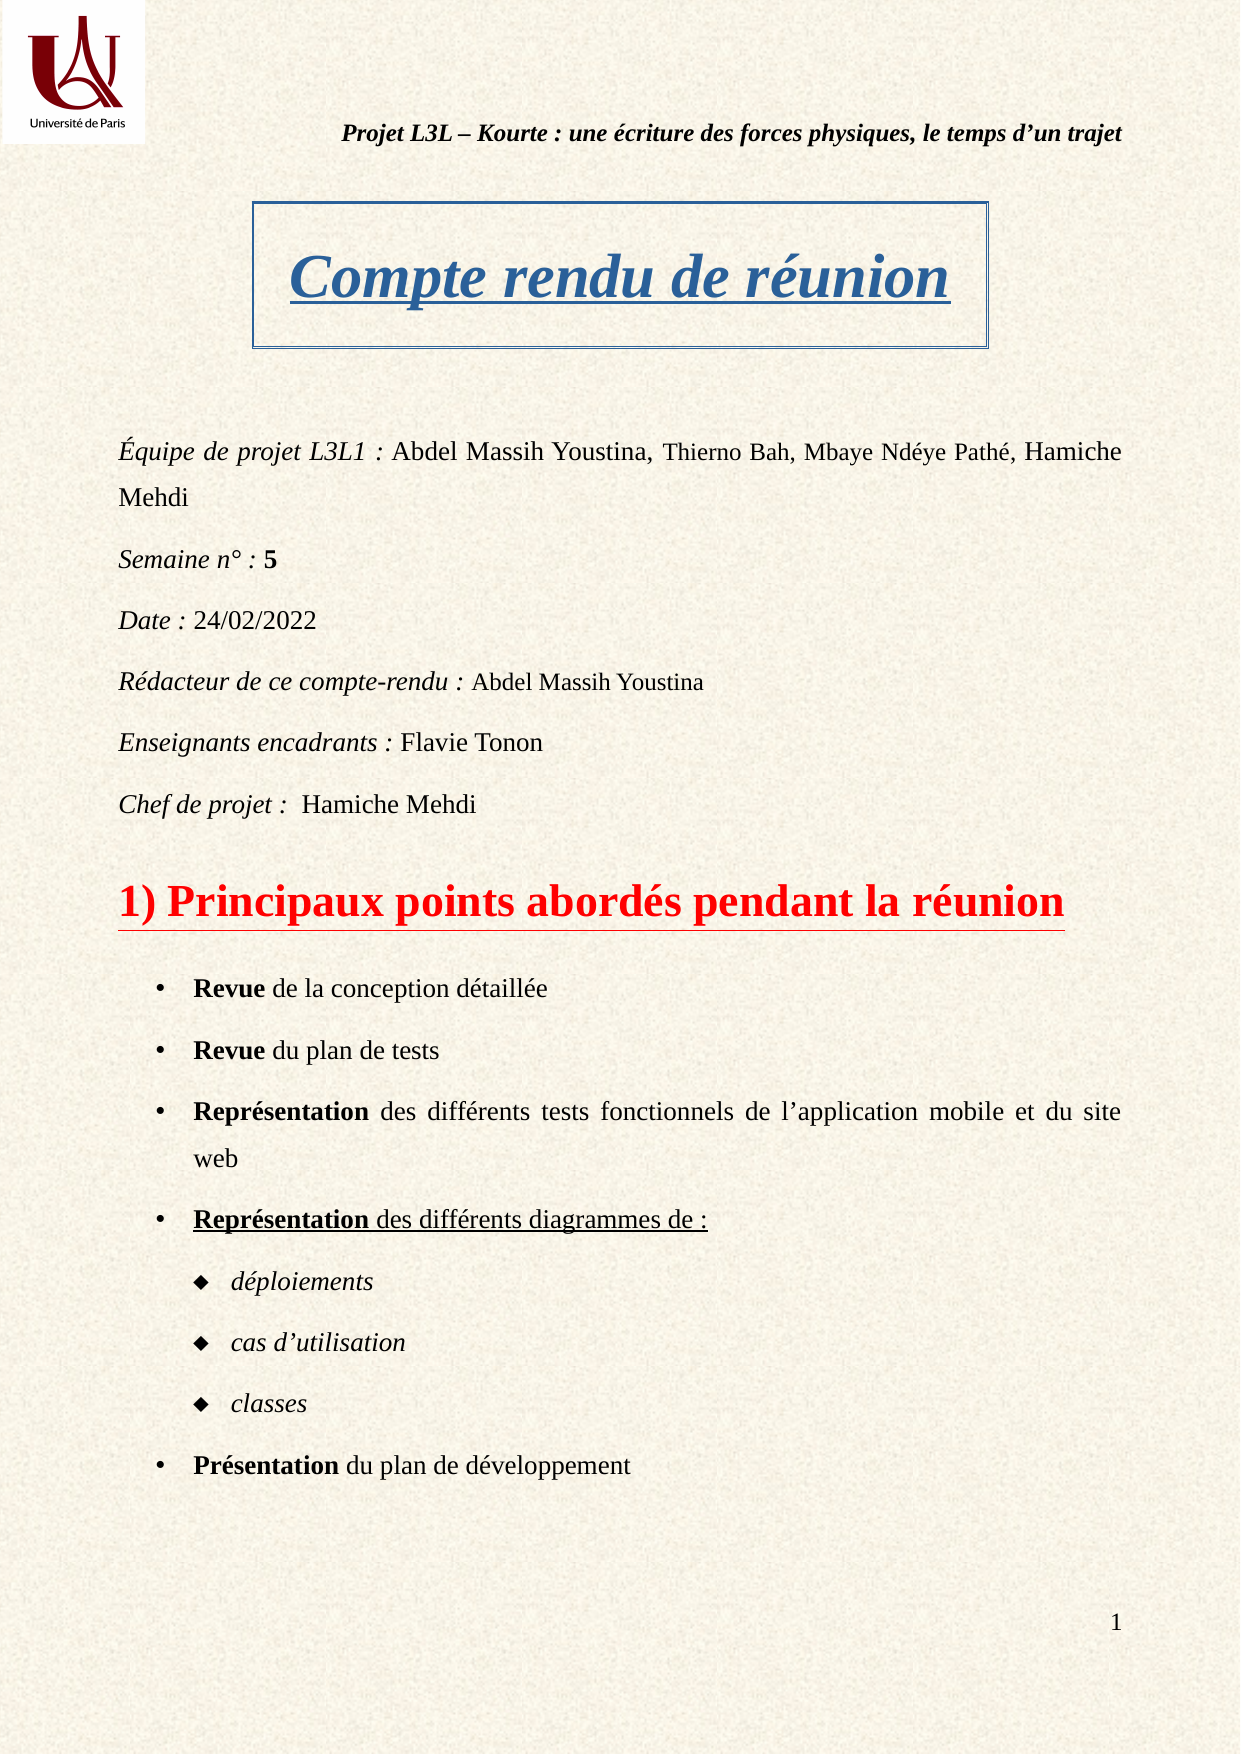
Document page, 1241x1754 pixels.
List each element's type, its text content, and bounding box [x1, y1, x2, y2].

text Équipe de projet L3L1 : Abdel Massih Youstina, Thierno Bah, Mbaye Ndéye Pathé, Hamiche Mehdi [118, 435, 1122, 513]
title Compte rendu de réunion [254, 204, 986, 346]
title [989, 201, 1122, 349]
list Revue du plan de tests [156, 1034, 1122, 1065]
list Représentation des différents diagrammes de : [156, 1203, 1122, 1234]
text Chef de projet : Hamiche Mehdi [118, 788, 1122, 819]
text Rédacteur de ce compte-rendu : Abdel Massih Youstina [118, 665, 1122, 696]
text Semaine n° : 5 [118, 543, 1122, 574]
list déploiements [193, 1265, 1122, 1296]
list Revue de la conception détaillée [156, 972, 1122, 1003]
picture [0, 0, 1241, 1754]
subtitle 1) Principaux points abordés pendant la réunion [118, 874, 1122, 931]
list cas d’utilisation [193, 1326, 1122, 1357]
list classes [193, 1388, 1122, 1419]
title [118, 201, 252, 349]
list Représentation des différents tests fonctionnels de l’application mobile et du site web [156, 1095, 1122, 1173]
text Enseignants encadrants : Flavie Tonon [118, 727, 1122, 758]
text Date : 24/02/2022 [118, 604, 1122, 635]
list Présentation du plan de développement [156, 1449, 1122, 1480]
